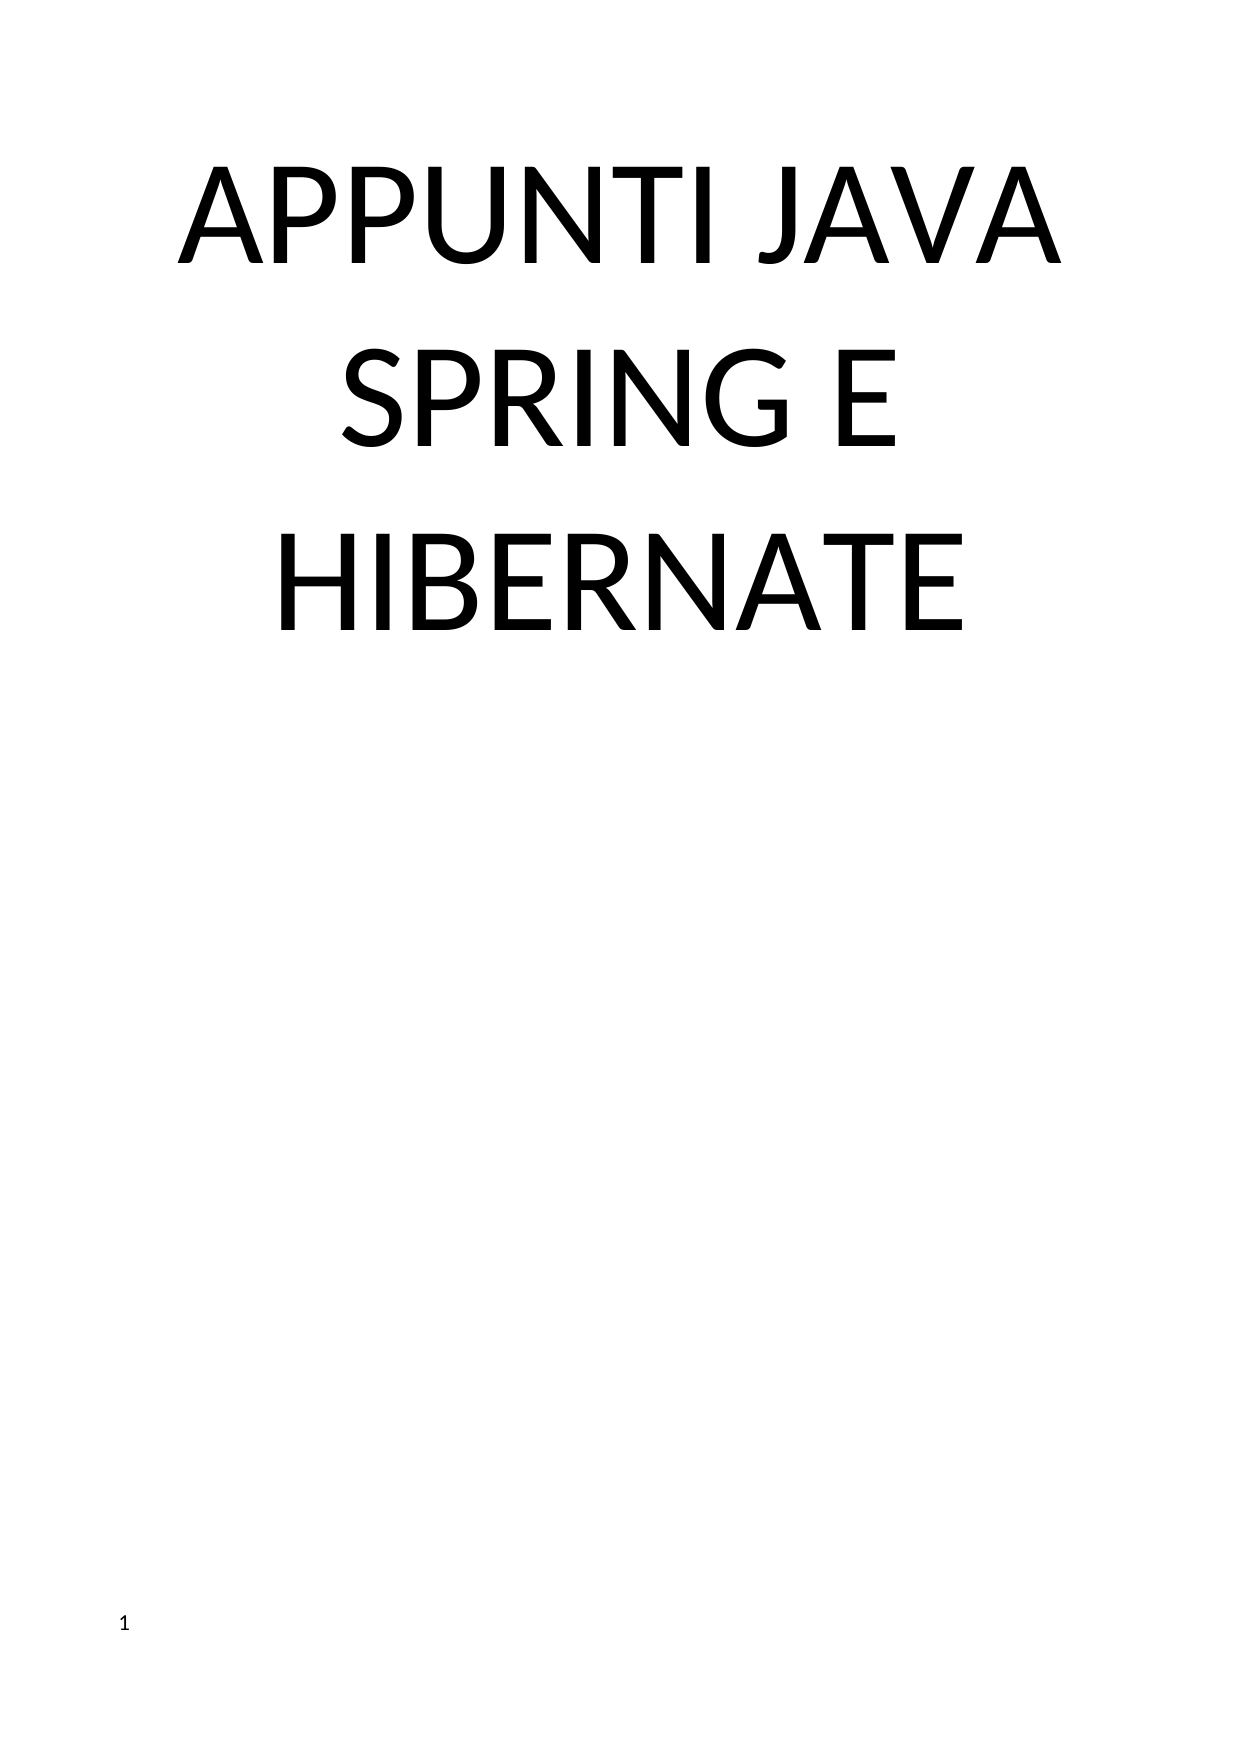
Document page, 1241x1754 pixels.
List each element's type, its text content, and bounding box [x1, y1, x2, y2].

text APPUNTI JAVA SPRING E HIBERNATE [118, 118, 1122, 667]
